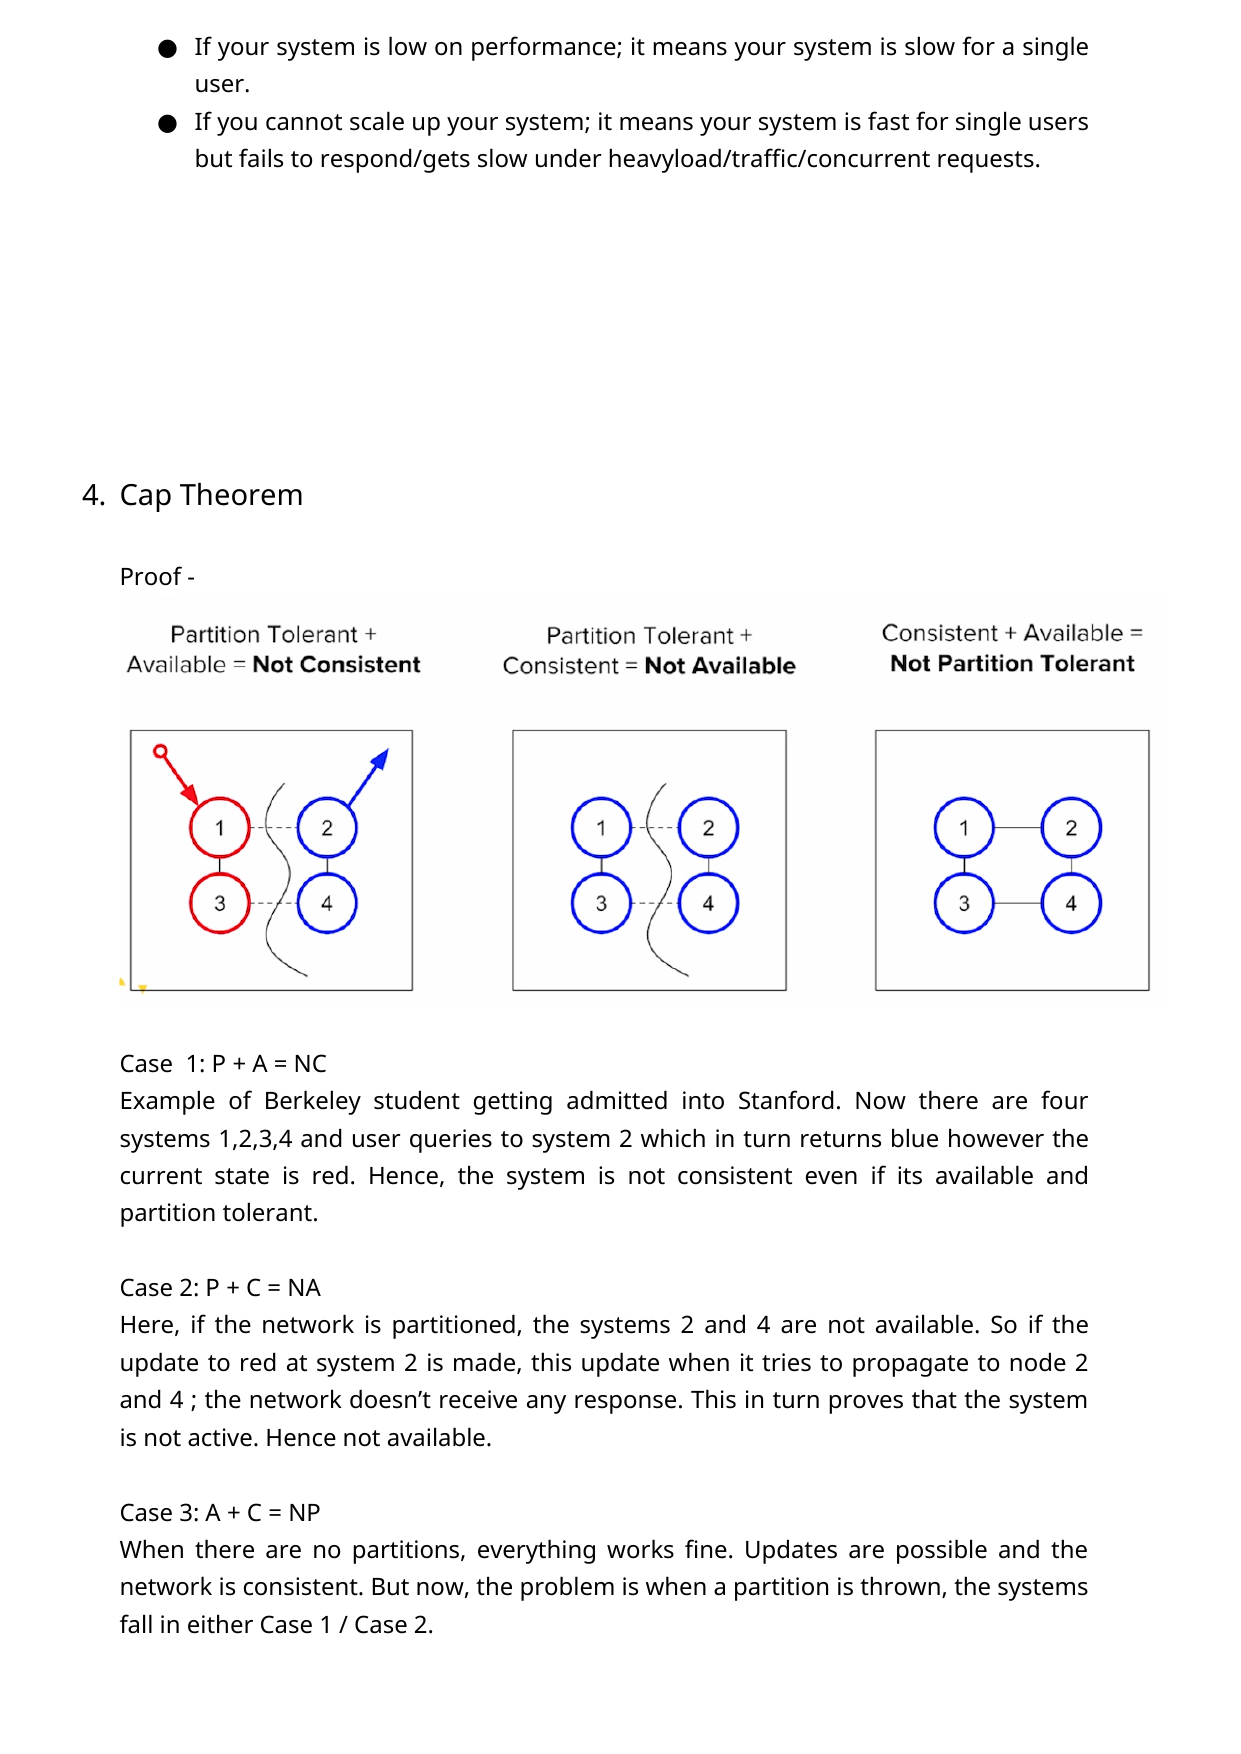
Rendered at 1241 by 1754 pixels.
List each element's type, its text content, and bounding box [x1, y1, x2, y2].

list If you cannot scale up your system; it means your system is fast for single users but fails to respond/gets slow under heavyload/traffic/concurrent requests. [157, 104, 1090, 174]
text Case 1: P + A = NC [119, 1047, 1090, 1079]
text Case 3: A + C = NP [119, 1495, 1090, 1528]
text Example of Berkeley student getting admitted into Stanford. Now there are four systems 1,2,3,4 and user queries to system 2 which in turn returns blue however the current state is red. Hence, the system is not consistent even if its available and partition tolerant. [119, 1084, 1090, 1229]
text Here, if the network is partitioned, the systems 2 and 4 are not available. So if the update to red at system 2 is made, this update when it tries to propagate to node 2 and 4 ; the network doesn’t receive any response. This in turn proves that the system is not active. Hence not available. [119, 1308, 1090, 1453]
text Proof - [44, 559, 1090, 592]
list If your system is low on performance; it means your system is slow for a single user. [157, 29, 1090, 99]
subtitle Cap Theorem [82, 474, 1090, 514]
text Case 2: P + C = NA [119, 1271, 1090, 1303]
picture [119, 597, 1166, 1006]
text When there are no partitions, everything works fine. Updates are possible and the network is consistent. But now, the problem is when a partition is thrown, the systems fall in either Case 1 / Case 2. [119, 1533, 1090, 1640]
